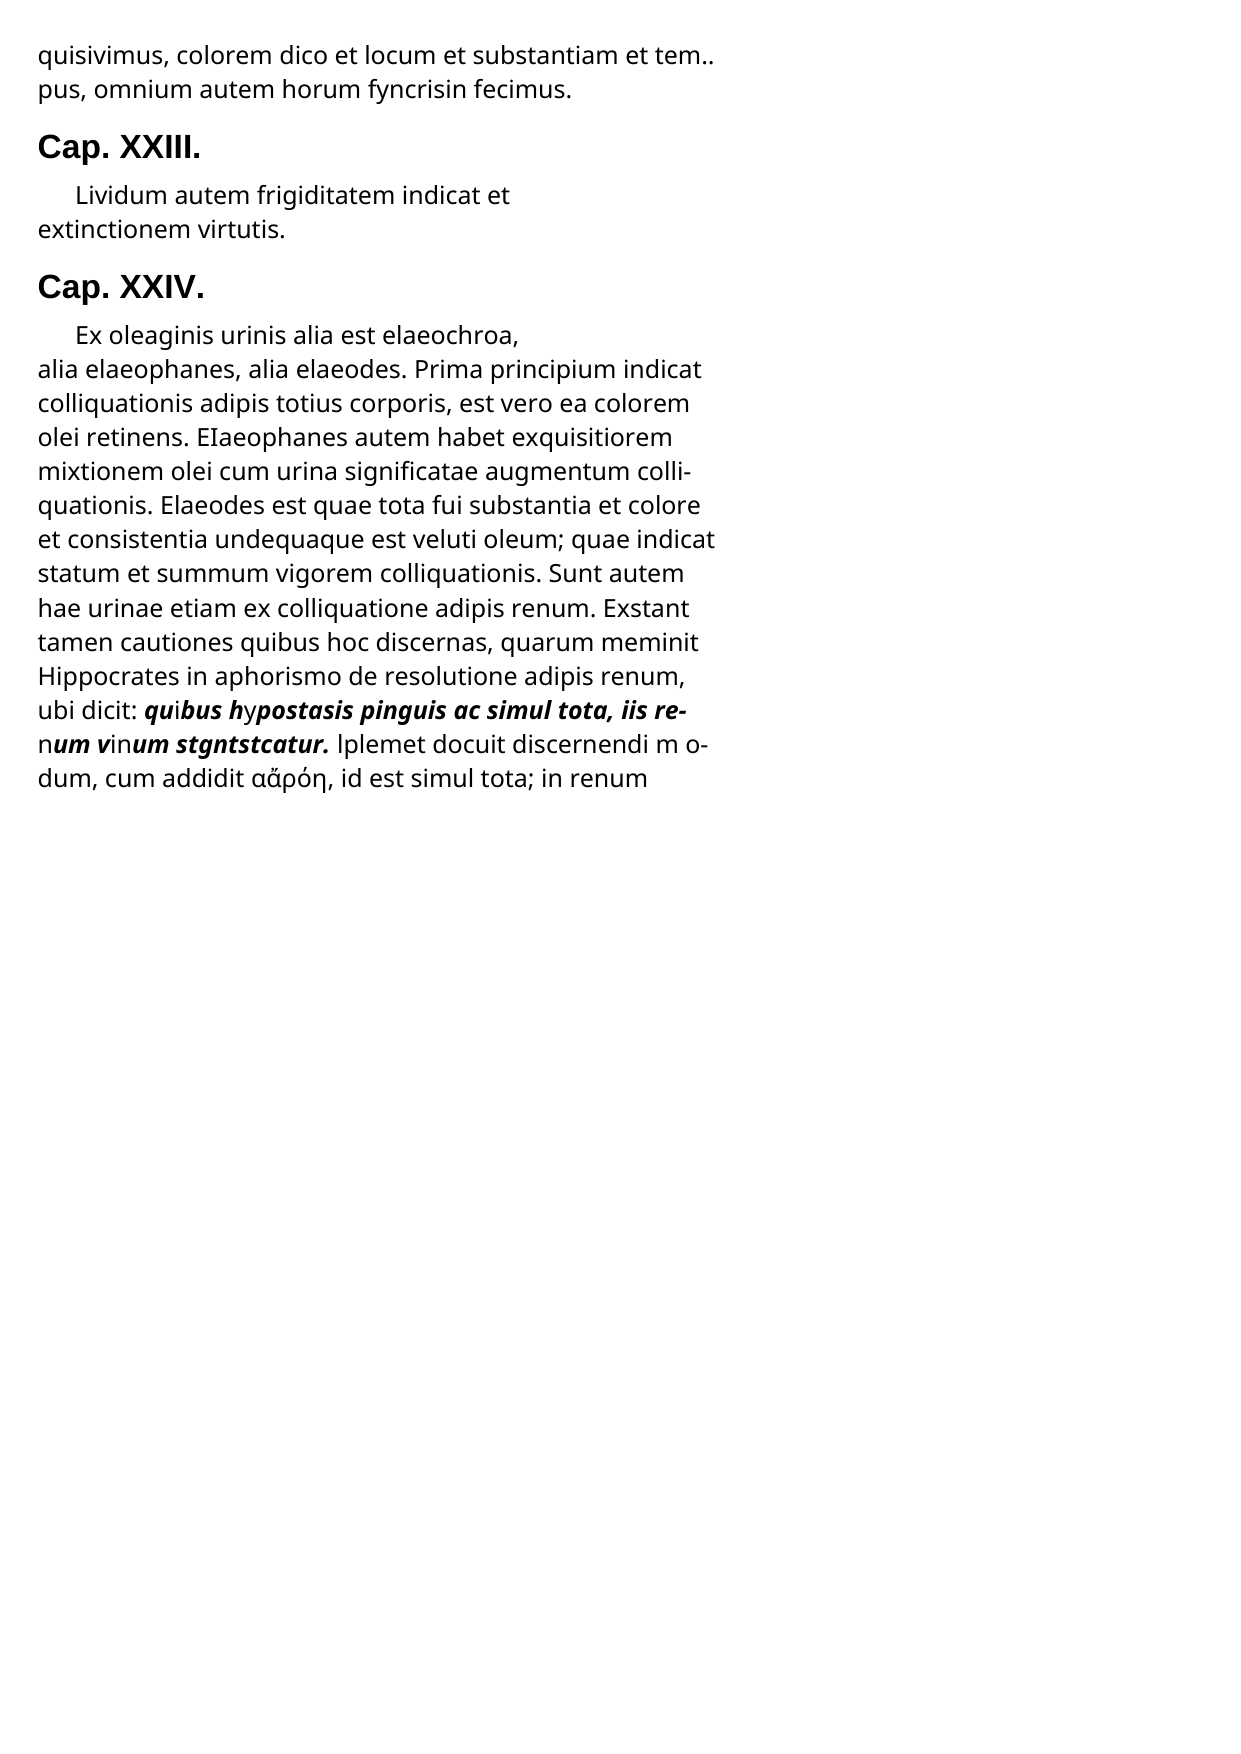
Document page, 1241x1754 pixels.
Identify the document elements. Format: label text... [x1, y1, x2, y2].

text quisivimus, colorem dico et locum et substantiam et tem.. pus, omnium autem horum fyncrisin fecimus. [37, 37, 1203, 106]
text Lividum autem frigiditatem indicat et extinctionem virtutis. [37, 178, 1203, 246]
subtitle Cap. XXIII. [37, 126, 1203, 165]
text Ex oleaginis urinis alia est elaeochroa, alia elaeophanes, alia elaeodes. Prima principium indicat colliquationis adipis totius corporis, est vero ea colorem olei retinens. EIaeophanes autem habet exquisitiorem mixtionem olei cum urina significatae augmentum colli- quationis. Elaeodes est quae tota fui substantia et colore et consistentia undequaque est veluti oleum; quae indicat statum et summum vigorem colliquationis. Sunt autem hae urinae etiam ex colliquatione adipis renum. Exstant tamen cautiones quibus hoc discernas, quarum meminit Hippocrates in aphorismo de resolutione adipis renum, ubi dicit: quibus hypostasis pinguis ac simul tota, iis re- num vinum stgntstcatur. lplemet docuit discernendi m o- dum, cum addidit αἄρόη, id est simul tota; in renum [37, 318, 1203, 794]
subtitle Cap. XXIV. [37, 267, 1203, 305]
